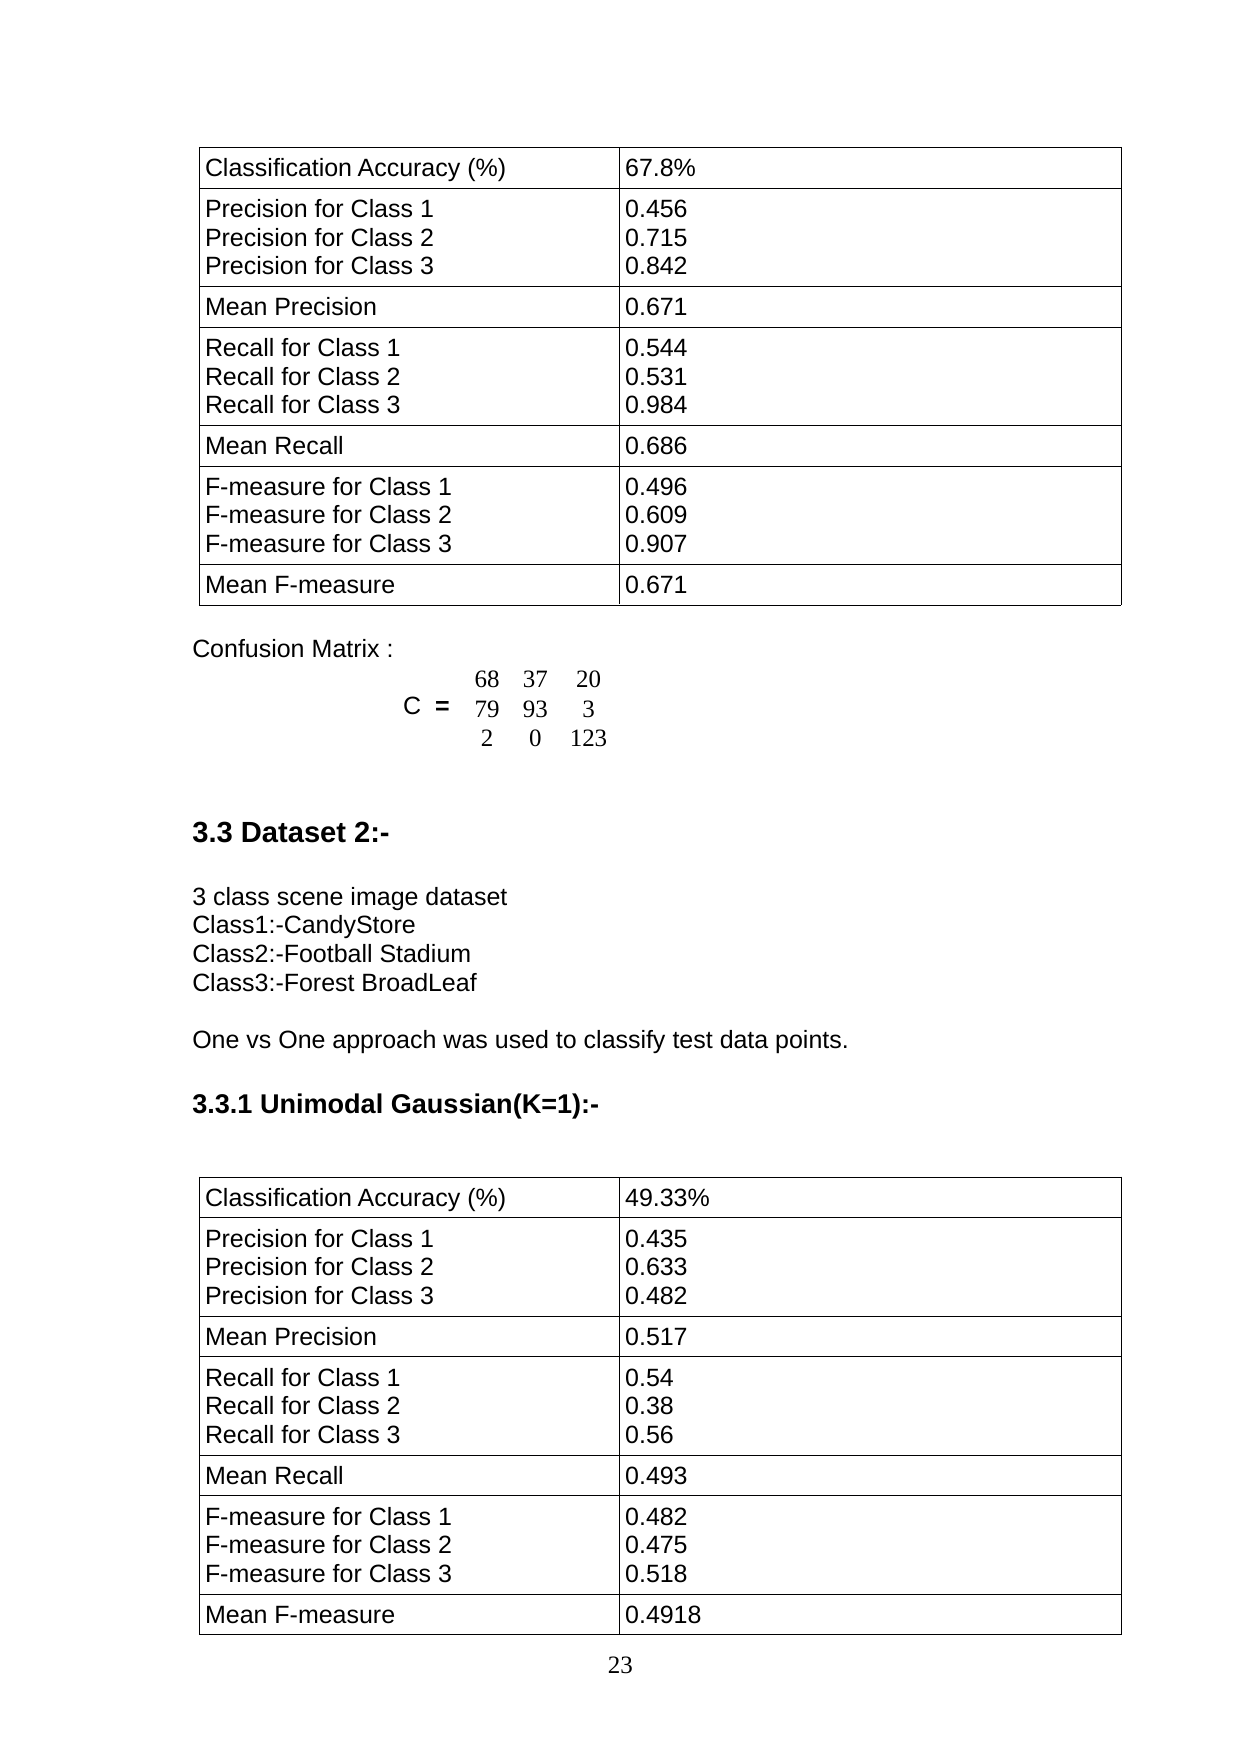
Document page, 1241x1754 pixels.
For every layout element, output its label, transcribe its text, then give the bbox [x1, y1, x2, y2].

text 3 class scene image dataset [118, 882, 1122, 911]
table_cell 0.671 [620, 287, 1121, 327]
text Class2:-Football Stadium [118, 939, 1122, 968]
table_cell Mean Recall [200, 426, 619, 466]
table_cell Mean F-measure [200, 1595, 619, 1634]
text Confusion Matrix : [118, 634, 1122, 662]
text 3.3.1 Unimodal Gaussian(K=1):- [118, 1088, 1122, 1119]
table_header Classification Accuracy (%) [200, 148, 619, 188]
table_cell Mean Recall [200, 1456, 619, 1495]
table_cell Precision for Class 1 Precision for Class 2 Precision for Class 3 [200, 1218, 619, 1316]
table_cell 0.496 0.609 0.907 [620, 467, 1121, 564]
table_cell Mean F-measure [200, 565, 619, 604]
table_cell Recall for Class 1 Recall for Class 2 Recall for Class 3 [200, 1357, 619, 1454]
table_cell 0.482 0.475 0.518 [620, 1496, 1121, 1593]
table_cell 0.4918 [620, 1595, 1121, 1634]
table_cell 0.435 0.633 0.482 [620, 1218, 1121, 1316]
table_cell Mean Precision [200, 287, 619, 327]
table_header 67.8% [620, 148, 1121, 188]
table_cell Precision for Class 1 Precision for Class 2 Precision for Class 3 [200, 189, 619, 286]
table_cell F-measure for Class 1 F-measure for Class 2 F-measure for Class 3 [200, 1496, 619, 1593]
text Class3:-Forest BroadLeaf [118, 968, 1122, 997]
table_cell 0.54 0.38 0.56 [620, 1357, 1121, 1454]
text Class1:-CandyStore [118, 911, 1122, 939]
text C = [118, 662, 1122, 752]
table_cell 0.456 0.715 0.842 [620, 189, 1121, 286]
table_cell 0.671 [620, 565, 1121, 604]
table_header Classification Accuracy (%) [200, 1178, 619, 1217]
table_header 49.33% [620, 1178, 1121, 1217]
text 3.3 Dataset 2:- [118, 815, 1122, 848]
table_cell Mean Precision [200, 1317, 619, 1356]
table_cell 0.493 [620, 1456, 1121, 1495]
text One vs One approach was used to classify test data points. [118, 1026, 1122, 1054]
table_cell F-measure for Class 1 F-measure for Class 2 F-measure for Class 3 [200, 467, 619, 564]
table_cell 0.517 [620, 1317, 1121, 1356]
table_cell 0.544 0.531 0.984 [620, 328, 1121, 425]
table_cell 0.686 [620, 426, 1121, 466]
table_cell Recall for Class 1 Recall for Class 2 Recall for Class 3 [200, 328, 619, 425]
